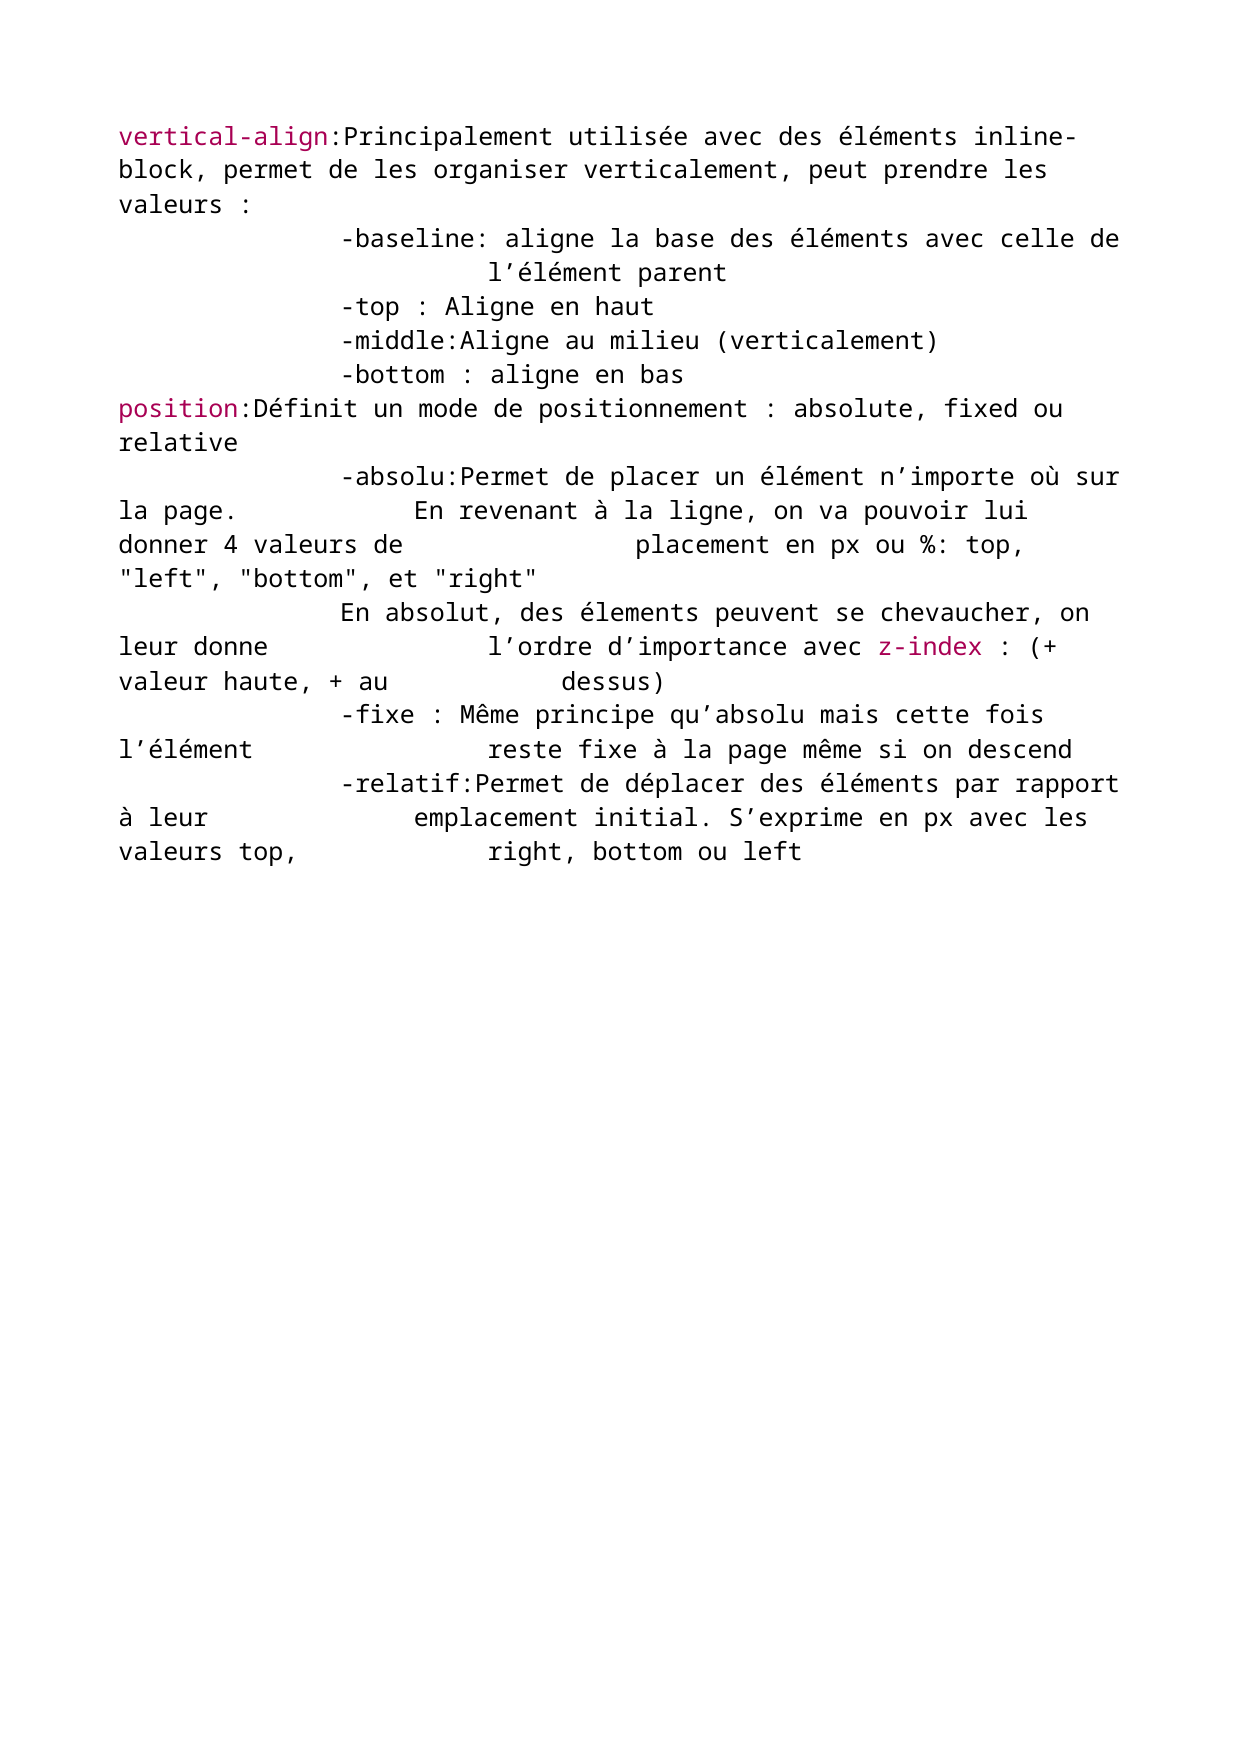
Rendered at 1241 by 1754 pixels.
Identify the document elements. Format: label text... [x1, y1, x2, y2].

text -fixe : Même principe qu’absolu mais cette fois l’élément reste fixe à la page même si on descend [118, 697, 1122, 765]
text vertical-align:Principalement utilisée avec des éléments inline-block, permet de les organiser verticalement, peut prendre les valeurs : [118, 118, 1122, 220]
text -baseline: aligne la base des éléments avec celle de l’élément parent [118, 220, 1122, 288]
text -top : Aligne en haut [118, 288, 1122, 322]
text -absolu:Permet de placer un élément n’importe où sur la page. En revenant à la ligne, on va pouvoir lui donner 4 valeurs de placement en px ou %: top, "left", "bottom", et "right" [118, 459, 1122, 595]
text -relatif:Permet de déplacer des éléments par rapport à leur emplacement initial. S’exprime en px avec les valeurs top, right, bottom ou left [118, 765, 1122, 867]
text -bottom : aligne en bas [118, 357, 1122, 391]
text En absolut, des élements peuvent se chevaucher, on leur donne l’ordre d’importance avec z-index : (+ valeur haute, + au dessus) [118, 595, 1122, 697]
text -middle:Aligne au milieu (verticalement) [118, 322, 1122, 357]
text position:Définit un mode de positionnement : absolute, fixed ou relative [118, 391, 1122, 459]
